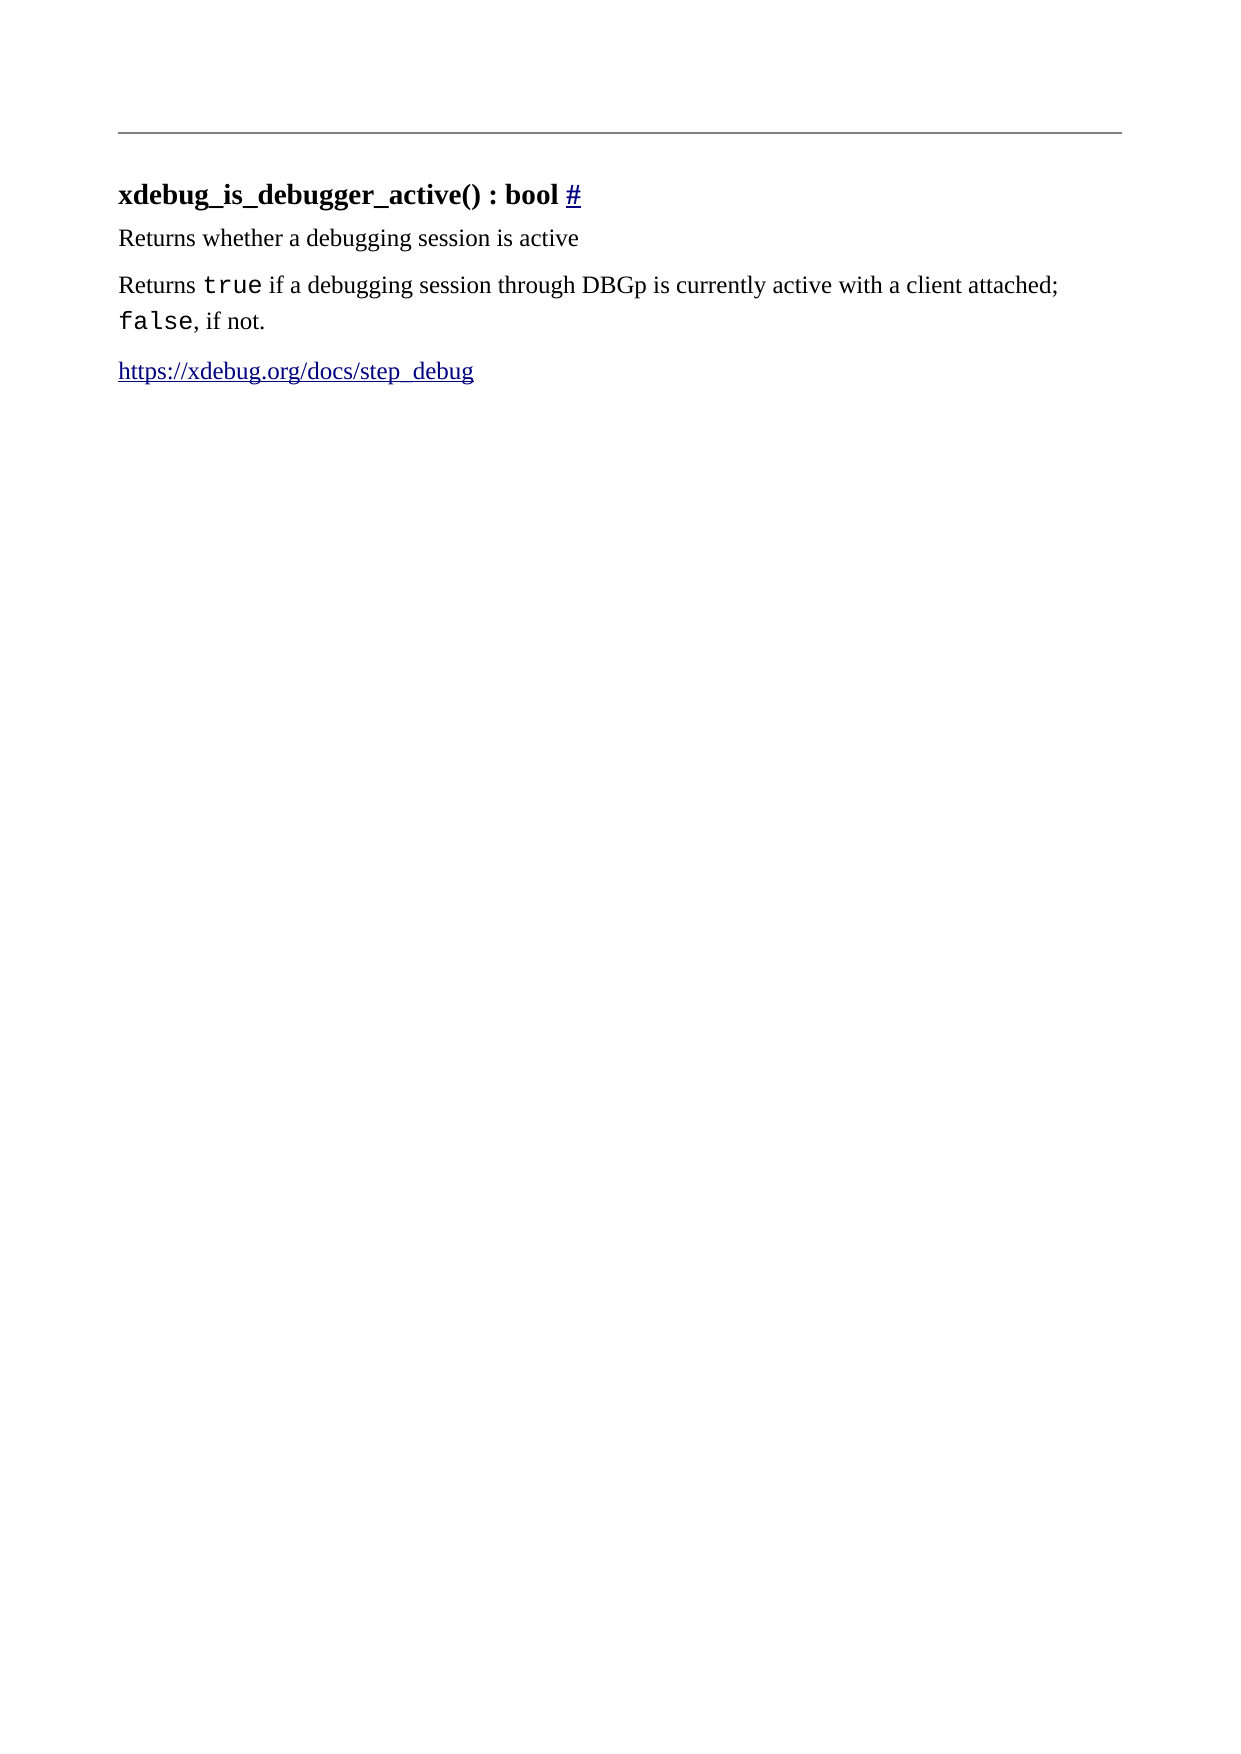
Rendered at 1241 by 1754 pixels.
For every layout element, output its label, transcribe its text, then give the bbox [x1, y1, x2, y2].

text https://xdebug.org/docs/step_debug [118, 356, 1122, 384]
text Returns whether a debugging session is active [118, 223, 1122, 252]
text Returns true if a debugging session through DBGp is currently active with a client attached; false, if not. [118, 271, 1122, 337]
subtitle xdebug_is_debugger_active() : bool # [118, 177, 1122, 211]
